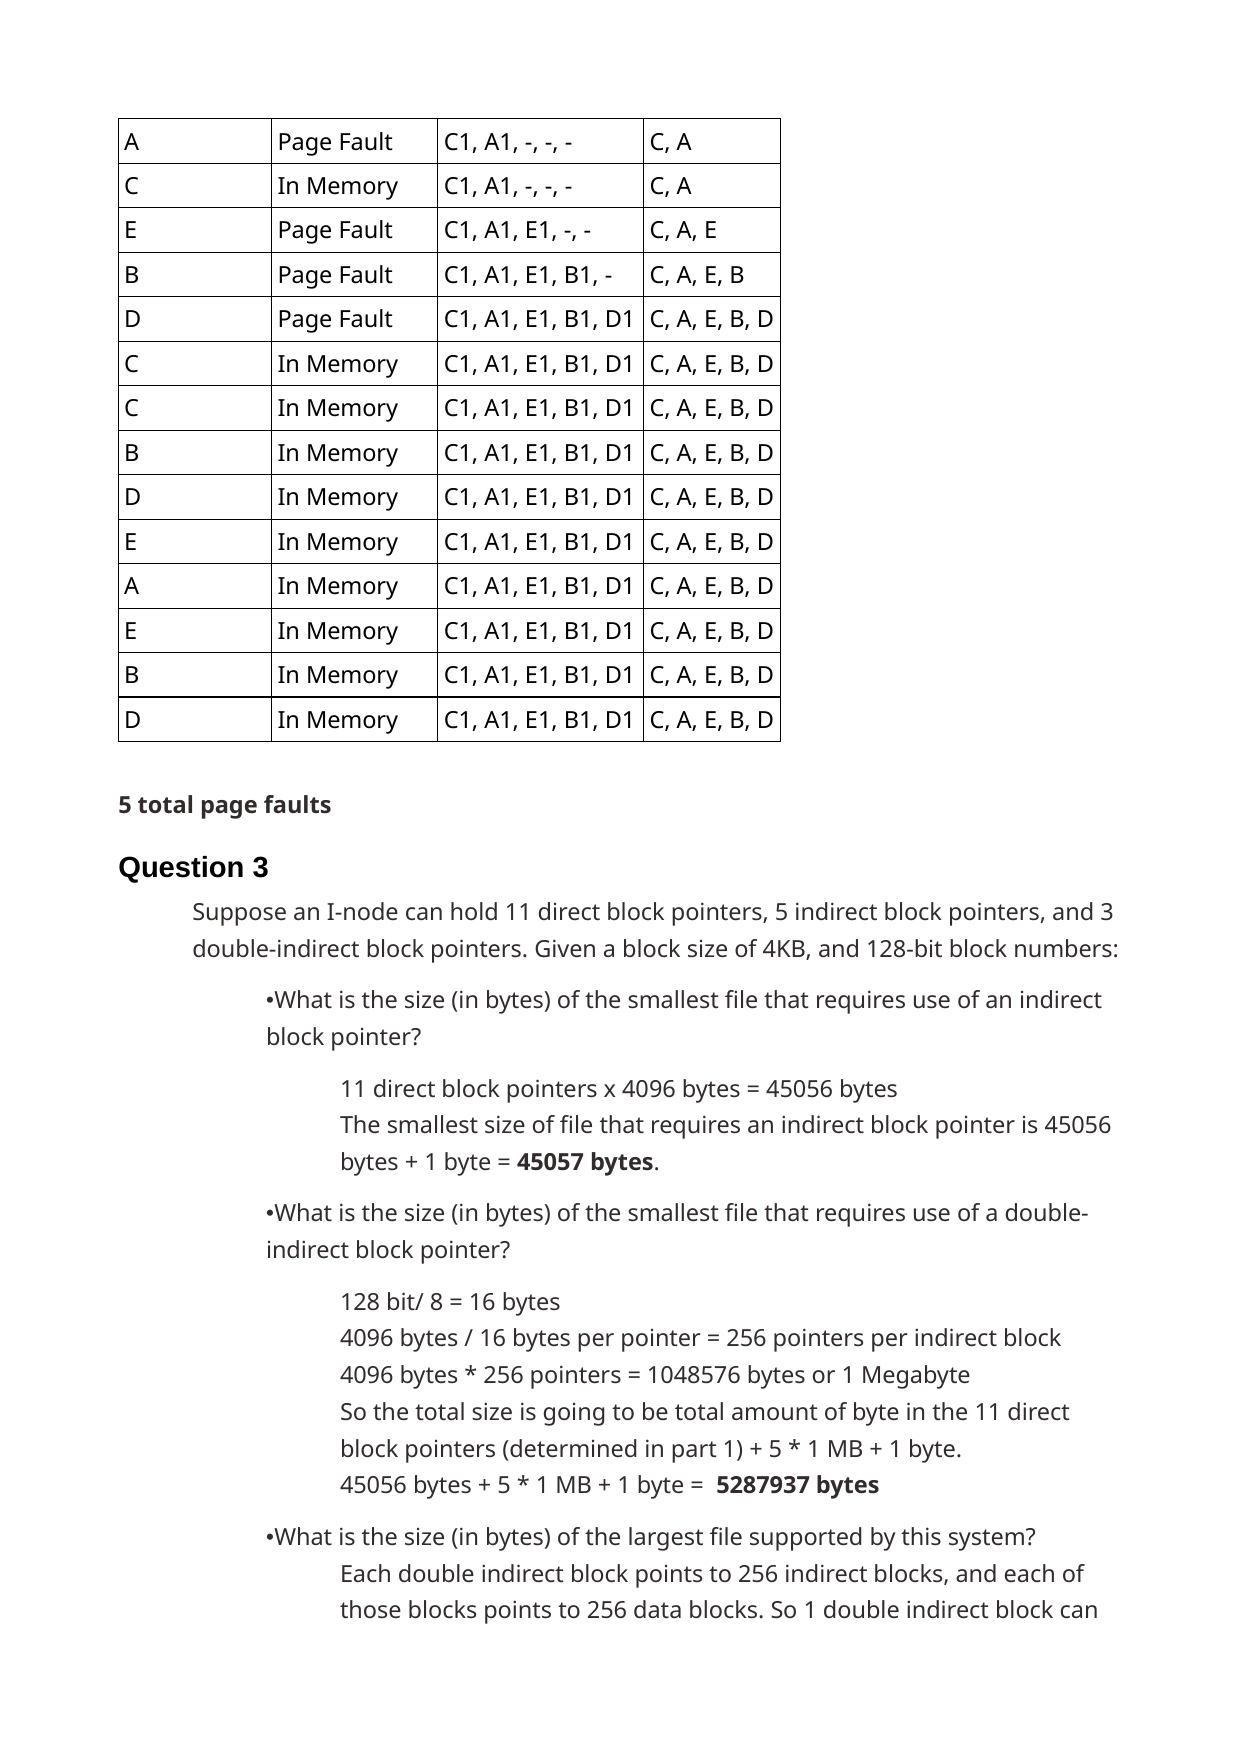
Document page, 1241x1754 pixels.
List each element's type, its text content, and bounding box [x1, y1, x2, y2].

table_cell In Memory [272, 475, 437, 518]
table_cell Page Fault [272, 208, 437, 252]
table_cell C, A, E, B, D [644, 475, 780, 518]
table_cell In Memory [272, 564, 437, 607]
table_cell C1, A1, -, -, - [438, 119, 643, 163]
table_cell C1, A1, E1, -, - [438, 208, 643, 252]
table_cell In Memory [272, 653, 437, 696]
subtitle Question 3 [118, 849, 1122, 883]
table_cell C1, A1, E1, B1, D1 [438, 520, 643, 563]
table_cell C, A, E, B, D [644, 386, 780, 429]
table_cell C, A [644, 119, 780, 163]
table_cell C1, A1, E1, B1, D1 [438, 297, 643, 341]
table_cell D [119, 297, 271, 341]
table_cell C, A, E, B, D [644, 609, 780, 652]
table_cell C1, A1, E1, B1, D1 [438, 475, 643, 518]
table_cell C, A, E, B, D [644, 698, 780, 741]
table_cell Page Fault [272, 119, 437, 163]
table_cell E [119, 520, 271, 563]
table_cell C, A, E, B, D [644, 564, 780, 607]
list What is the size (in bytes) of the largest file supported by this system? Each double indirect block points to 256 indirect blocks, and each of those blocks points to 256 data blocks. So 1 double indirect block can [118, 1520, 1122, 1626]
table_cell D [119, 698, 271, 741]
table_cell B [119, 653, 271, 696]
table_cell C1, A1, E1, B1, D1 [438, 609, 643, 652]
table_cell In Memory [272, 698, 437, 741]
table_cell Page Fault [272, 253, 437, 296]
table_cell C1, A1, E1, B1, - [438, 253, 643, 296]
table_cell C [119, 164, 271, 207]
table_cell C1, A1, E1, B1, D1 [438, 698, 643, 741]
table_cell C, A, E, B, D [644, 342, 780, 385]
table_cell A [119, 119, 271, 163]
table_cell C, A, E, B, D [644, 297, 780, 341]
table_cell C, A [644, 164, 780, 207]
table_cell C1, A1, E1, B1, D1 [438, 564, 643, 607]
table_cell C [119, 342, 271, 385]
table_cell C, A, E, B [644, 253, 780, 296]
table_cell C [119, 386, 271, 429]
table_cell C, A, E, B, D [644, 653, 780, 696]
table_cell B [119, 431, 271, 474]
table_cell C1, A1, E1, B1, D1 [438, 431, 643, 474]
table_cell In Memory [272, 386, 437, 429]
table_cell In Memory [272, 520, 437, 563]
table_cell E [119, 208, 271, 252]
table_cell C1, A1, E1, B1, D1 [438, 342, 643, 385]
table_cell Page Fault [272, 297, 437, 341]
list 128 bit/ 8 = 16 bytes 4096 bytes / 16 bytes per pointer = 256 pointers per indirect block 4096 bytes * 256 pointers = 1048576 bytes or 1 Megabyte So the total size is going to be total amount of byte in the 11 direct block pointers (determined in part 1) + 5 * 1 MB + 1 byte. 45056 bytes + 5 * 1 MB + 1 byte = 5287937 bytes [118, 1285, 1122, 1501]
table_cell E [119, 609, 271, 652]
list 11 direct block pointers x 4096 bytes = 45056 bytes The smallest size of file that requires an indirect block pointer is 45056 bytes + 1 byte = 45057 bytes. [118, 1072, 1122, 1177]
table_cell C1, A1, E1, B1, D1 [438, 386, 643, 429]
table_cell D [119, 475, 271, 518]
text 5 total page faults [118, 788, 1122, 820]
table_cell C, A, E, B, D [644, 520, 780, 563]
table_cell C, A, E, B, D [644, 431, 780, 474]
table_cell B [119, 253, 271, 296]
list What is the size (in bytes) of the smallest file that requires use of an indirect block pointer? [118, 984, 1122, 1052]
table_cell In Memory [272, 609, 437, 652]
table_cell In Memory [272, 431, 437, 474]
table_cell C1, A1, -, -, - [438, 164, 643, 207]
table_cell In Memory [272, 164, 437, 207]
table_cell In Memory [272, 342, 437, 385]
table_cell C, A, E [644, 208, 780, 252]
list What is the size (in bytes) of the smallest file that requires use of a double-indirect block pointer? [118, 1197, 1122, 1266]
table_cell C1, A1, E1, B1, D1 [438, 653, 643, 696]
table_cell A [119, 564, 271, 607]
list Suppose an I-node can hold 11 direct block pointers, 5 indirect block pointers, and 3 double-indirect block pointers. Given a block size of 4KB, and 128-bit block numbers: [118, 896, 1122, 964]
